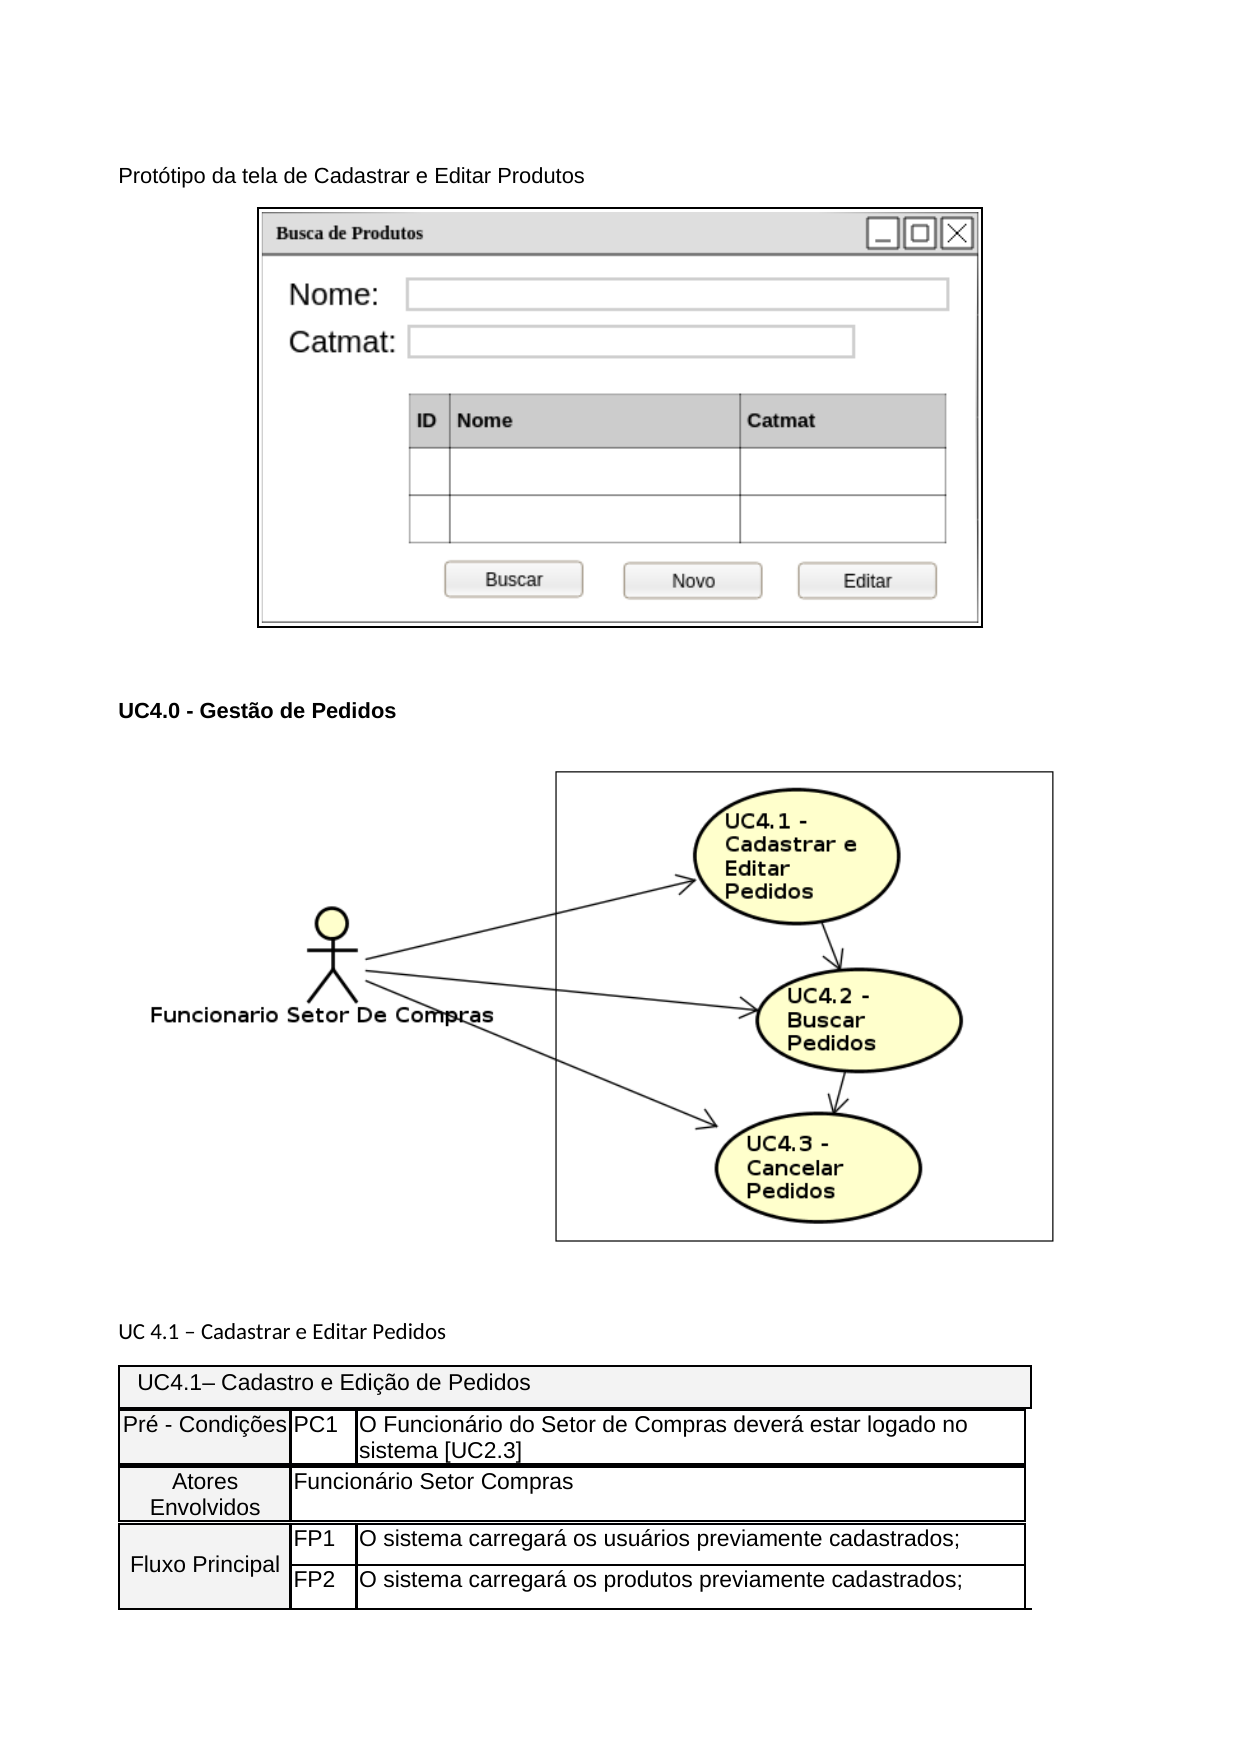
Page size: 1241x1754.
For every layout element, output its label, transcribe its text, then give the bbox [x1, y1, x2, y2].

table_cell O sistema carregará os usuários previamente cadastrados; [358, 1525, 1024, 1564]
table_cell [1026, 1409, 1032, 1466]
text UC4.0 - Gestão de Pedidos [118, 698, 1122, 723]
text Protótipo da tela de Cadastrar e Editar Produtos [118, 163, 1122, 188]
table_cell Atores Envolvidos [120, 1468, 289, 1520]
table_cell FP1 [292, 1525, 355, 1564]
table_cell Pré - Condições [120, 1411, 289, 1463]
table_cell [1026, 1566, 1032, 1608]
table_cell FP2 [292, 1566, 355, 1608]
table_cell PC1 [292, 1411, 355, 1463]
table_header UC4.1– Cadastro e Edição de Pedidos [120, 1367, 1030, 1407]
picture [261, 212, 979, 623]
table_cell [1026, 1523, 1032, 1566]
text UC 4.1 – Cadastrar e Editar Pedidos [118, 1317, 1122, 1345]
table_cell O sistema carregará os produtos previamente cadastrados; [358, 1566, 1024, 1608]
table_cell O Funcionário do Setor de Compras deverá estar logado no sistema [UC2.3] [358, 1411, 1024, 1463]
table_cell Fluxo Principal [120, 1525, 289, 1608]
table_cell Funcionário Setor Compras [292, 1468, 1024, 1520]
picture [139, 742, 1102, 1266]
table_cell [1026, 1466, 1032, 1522]
